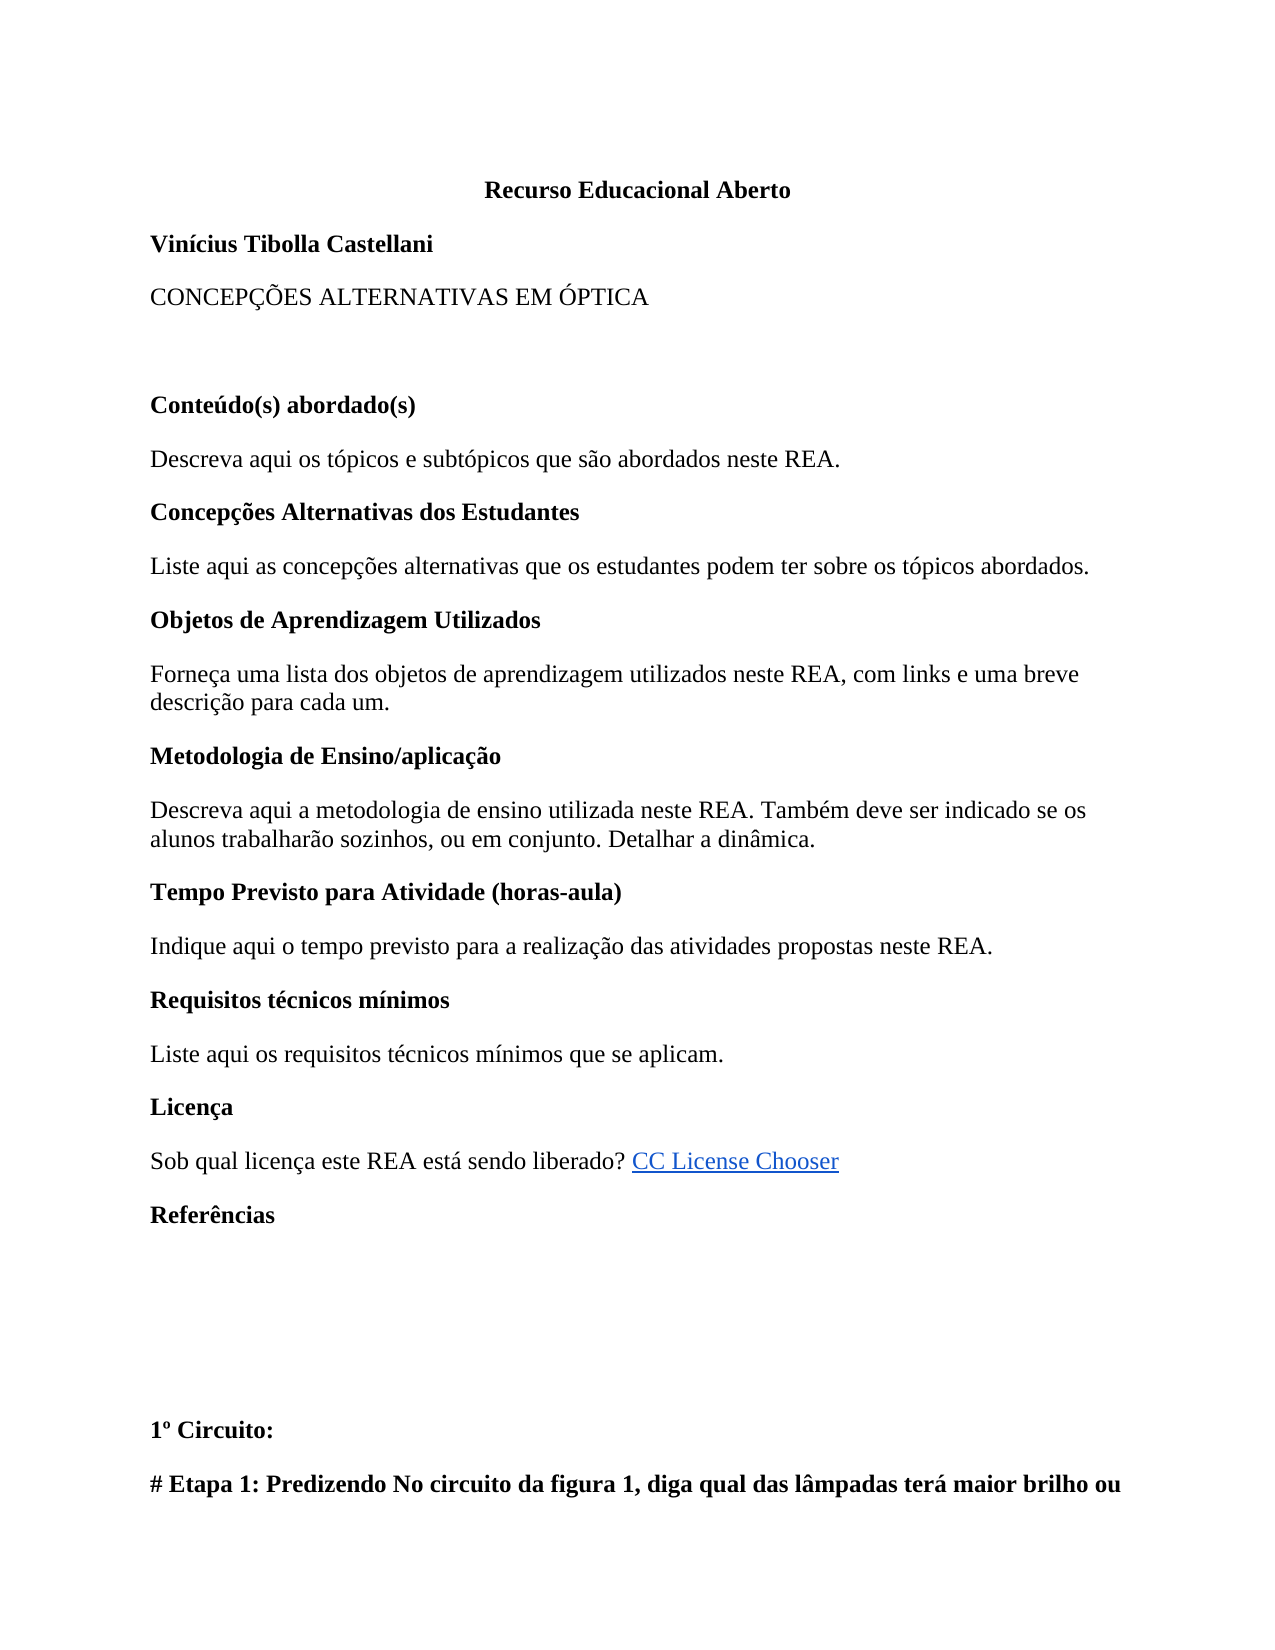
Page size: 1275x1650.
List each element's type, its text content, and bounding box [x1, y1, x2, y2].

text Descreva aqui a metodologia de ensino utilizada neste REA. Também deve ser indicado se os alunos trabalharão sozinhos, ou em conjunto. Detalhar a dinâmica. [150, 795, 1125, 852]
text Forneça uma lista dos objetos de aprendizagem utilizados neste REA, com links e uma breve descrição para cada um. [150, 659, 1125, 716]
text Recurso Educacional Aberto [150, 175, 1125, 204]
text Sob qual licença este REA está sendo liberado? CC License Chooser [150, 1146, 1125, 1175]
text Requisitos técnicos mínimos [150, 985, 1125, 1014]
text Referências [150, 1200, 1125, 1229]
text Objetos de Aprendizagem Utilizados [150, 605, 1125, 634]
text Tempo Previsto para Atividade (horas-aula) [150, 877, 1125, 906]
text CONCEPÇÕES ALTERNATIVAS EM ÓPTICA [150, 282, 1125, 311]
text Licença [150, 1092, 1125, 1121]
text 1º Circuito: [150, 1415, 1125, 1444]
text Conteúdo(s) abordado(s) [150, 390, 1125, 419]
text Liste aqui os requisitos técnicos mínimos que se aplicam. [150, 1039, 1125, 1067]
text Indique aqui o tempo previsto para a realização das atividades propostas neste REA. [150, 931, 1125, 960]
text Descreva aqui os tópicos e subtópicos que são abordados neste REA. [150, 444, 1125, 472]
text Vinícius Tibolla Castellani [150, 229, 1125, 257]
text Metodologia de Ensino/aplicação [150, 741, 1125, 770]
text Concepções Alternativas dos Estudantes [150, 497, 1125, 526]
text Liste aqui as concepções alternativas que os estudantes podem ter sobre os tópicos abordados. [150, 551, 1125, 580]
text # Etapa 1: Predizendo No circuito da figura 1, diga qual das lâmpadas terá maior brilho ou [150, 1469, 1125, 1497]
